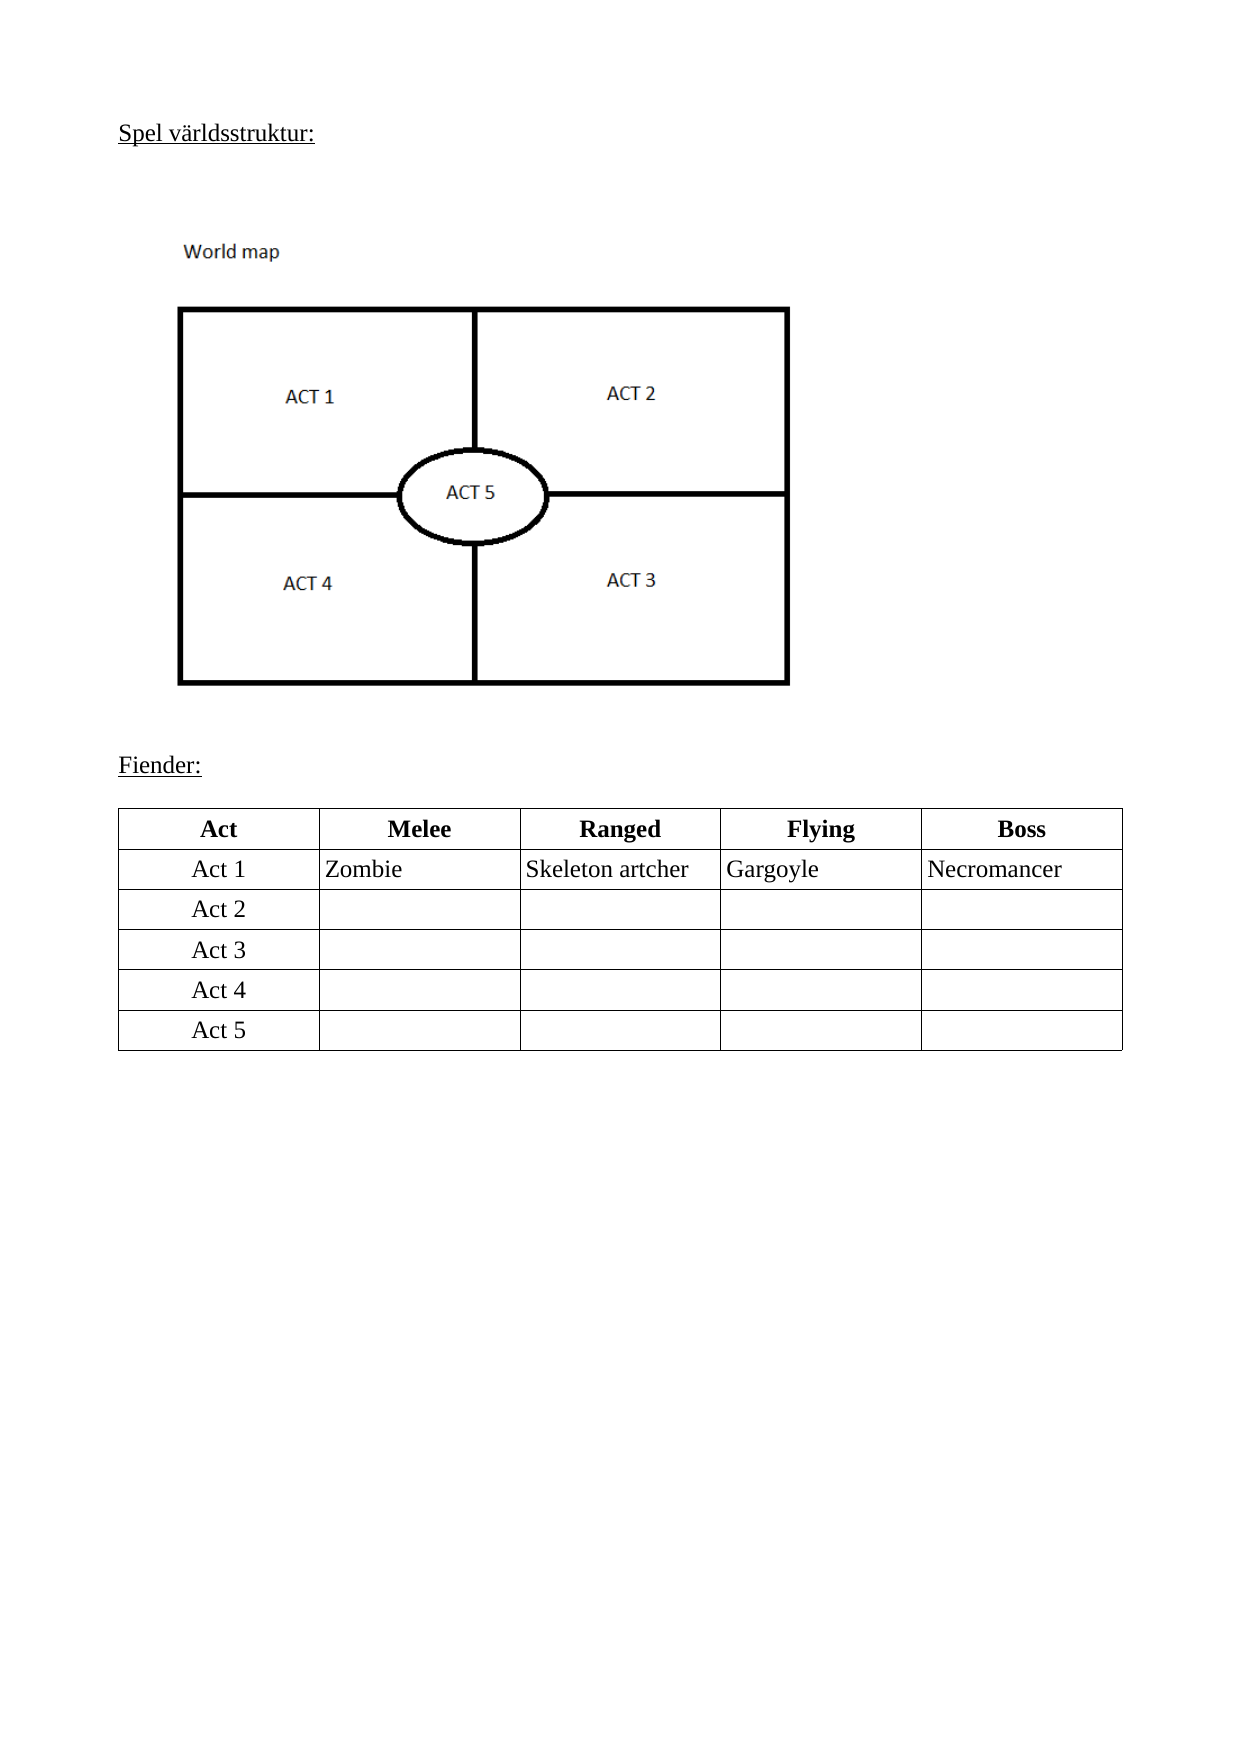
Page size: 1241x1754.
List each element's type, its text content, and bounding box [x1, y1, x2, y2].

table_header Ranged [521, 809, 720, 848]
table_cell [922, 890, 1122, 929]
table_cell [521, 970, 720, 1010]
table_cell Necromancer [922, 850, 1122, 889]
table_cell [721, 1011, 921, 1050]
table_cell Act 3 [119, 930, 319, 969]
picture [109, 184, 844, 724]
text Fiender: [118, 751, 1122, 779]
table_cell Zombie [320, 850, 520, 889]
table_cell Act 4 [119, 970, 319, 1010]
table_cell [320, 890, 520, 929]
table_cell [521, 930, 720, 969]
table_header Act [119, 809, 319, 848]
table_header Melee [320, 809, 520, 848]
table_cell Skeleton artcher [521, 850, 720, 889]
table_cell [320, 970, 520, 1010]
table_cell [922, 970, 1122, 1010]
table_cell [320, 930, 520, 969]
table_cell [721, 890, 921, 929]
table_cell [320, 1011, 520, 1050]
table_cell Gargoyle [721, 850, 921, 889]
table_header Flying [721, 809, 921, 848]
table_header Boss [922, 809, 1122, 848]
text Spel världsstruktur: [118, 118, 1122, 147]
table_cell Act 1 [119, 850, 319, 889]
table_cell Act 5 [119, 1011, 319, 1050]
table_cell [922, 930, 1122, 969]
table_cell [721, 970, 921, 1010]
table_cell Act 2 [119, 890, 319, 929]
table_cell [521, 1011, 720, 1050]
table_cell [521, 890, 720, 929]
table_cell [922, 1011, 1122, 1050]
table_cell [721, 930, 921, 969]
